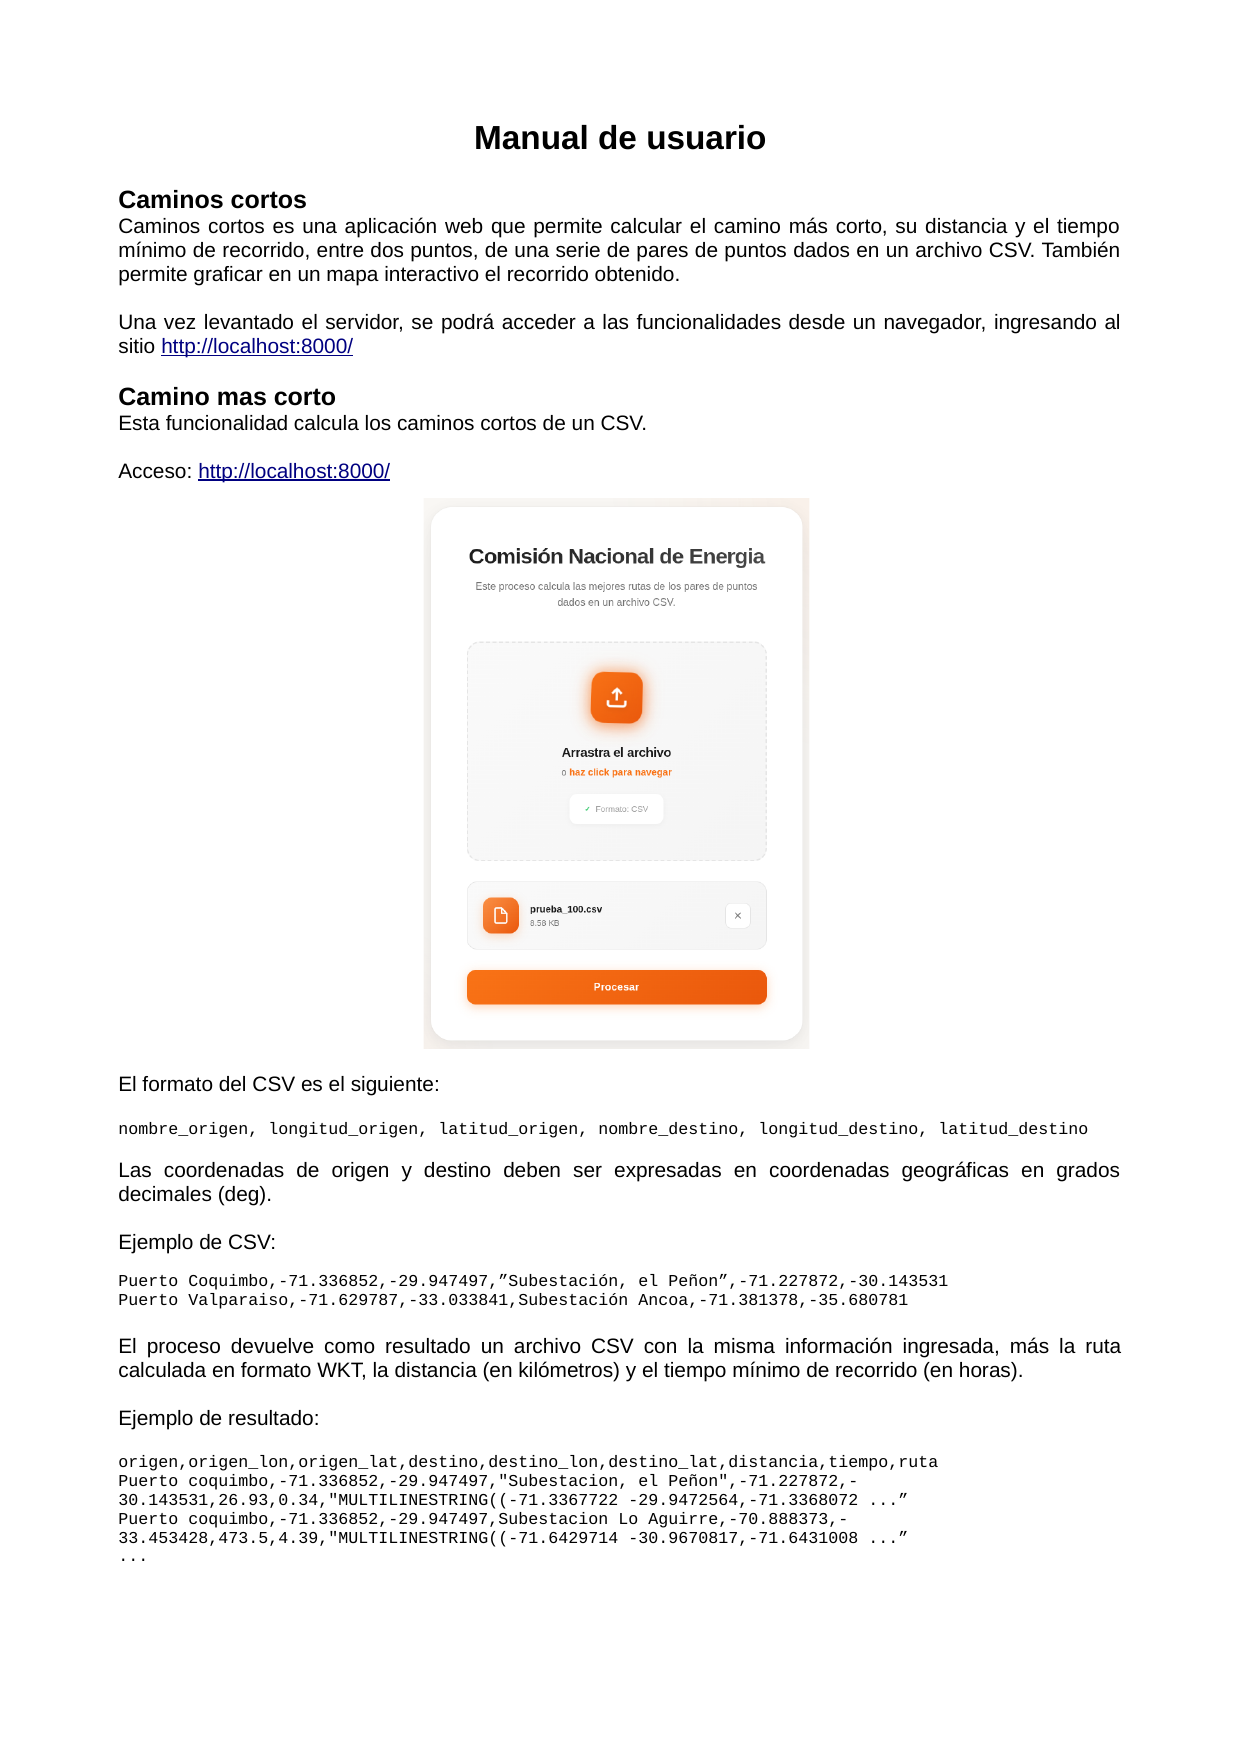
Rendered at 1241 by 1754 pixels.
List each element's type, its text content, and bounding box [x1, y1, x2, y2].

picture [423, 498, 810, 1049]
text Caminos cortos es una aplicación web que permite calcular el camino más corto, su distancia y el tiempo mínimo de recorrido, entre dos puntos, de una serie de pares de puntos dados en un archivo CSV. También permite graficar en un mapa interactivo el recorrido obtenido. [118, 214, 1122, 286]
text Puerto coquimbo,-71.336852,-29.947497,"Subestacion, el Peñon",-71.227872,-30.143531,26.93,0.34,"MULTILINESTRING((-71.3367722 -29.9472564,-71.3368072 ...” [118, 1473, 1122, 1510]
title Camino mas corto [118, 382, 1122, 411]
text Puerto Valparaiso,-71.629787,-33.033841,Subestación Ancoa,-71.381378,-35.680781 [118, 1291, 1122, 1310]
text El proceso devuelve como resultado un archivo CSV con la misma información ingresada, más la ruta calculada en formato WKT, la distancia (en kilómetros) y el tiempo mínimo de recorrido (en horas). [118, 1334, 1122, 1382]
text El formato del CSV es el siguiente: [118, 1072, 1122, 1096]
text Acceso: http://localhost:8000/ [118, 458, 1122, 482]
text Ejemplo de CSV: [118, 1230, 1122, 1254]
text Ejemplo de resultado: [118, 1406, 1122, 1430]
text Puerto Coquimbo,-71.336852,-29.947497,”Subestación, el Peñon”,-71.227872,-30.143531 [118, 1273, 1122, 1291]
text Esta funcionalidad calcula los caminos cortos de un CSV. [118, 411, 1122, 434]
text origen,origen_lon,origen_lat,destino,destino_lon,destino_lat,distancia,tiempo,ruta [118, 1454, 1122, 1473]
text ... [118, 1548, 1122, 1567]
title Manual de usuario [118, 118, 1122, 157]
text Puerto coquimbo,-71.336852,-29.947497,Subestacion Lo Aguirre,-70.888373,-33.453428,473.5,4.39,"MULTILINESTRING((-71.6429714 -30.9670817,-71.6431008 ...” [118, 1510, 1122, 1548]
text Las coordenadas de origen y destino deben ser expresadas en coordenadas geográficas en grados decimales (deg). [118, 1158, 1122, 1206]
text nombre_origen, longitud_origen, latitud_origen, nombre_destino, longitud_destino, latitud_destino [118, 1120, 1122, 1139]
title Caminos cortos [118, 185, 1122, 214]
text Una vez levantado el servidor, se podrá acceder a las funcionalidades desde un navegador, ingresando al sitio http://localhost:8000/ [118, 310, 1122, 358]
